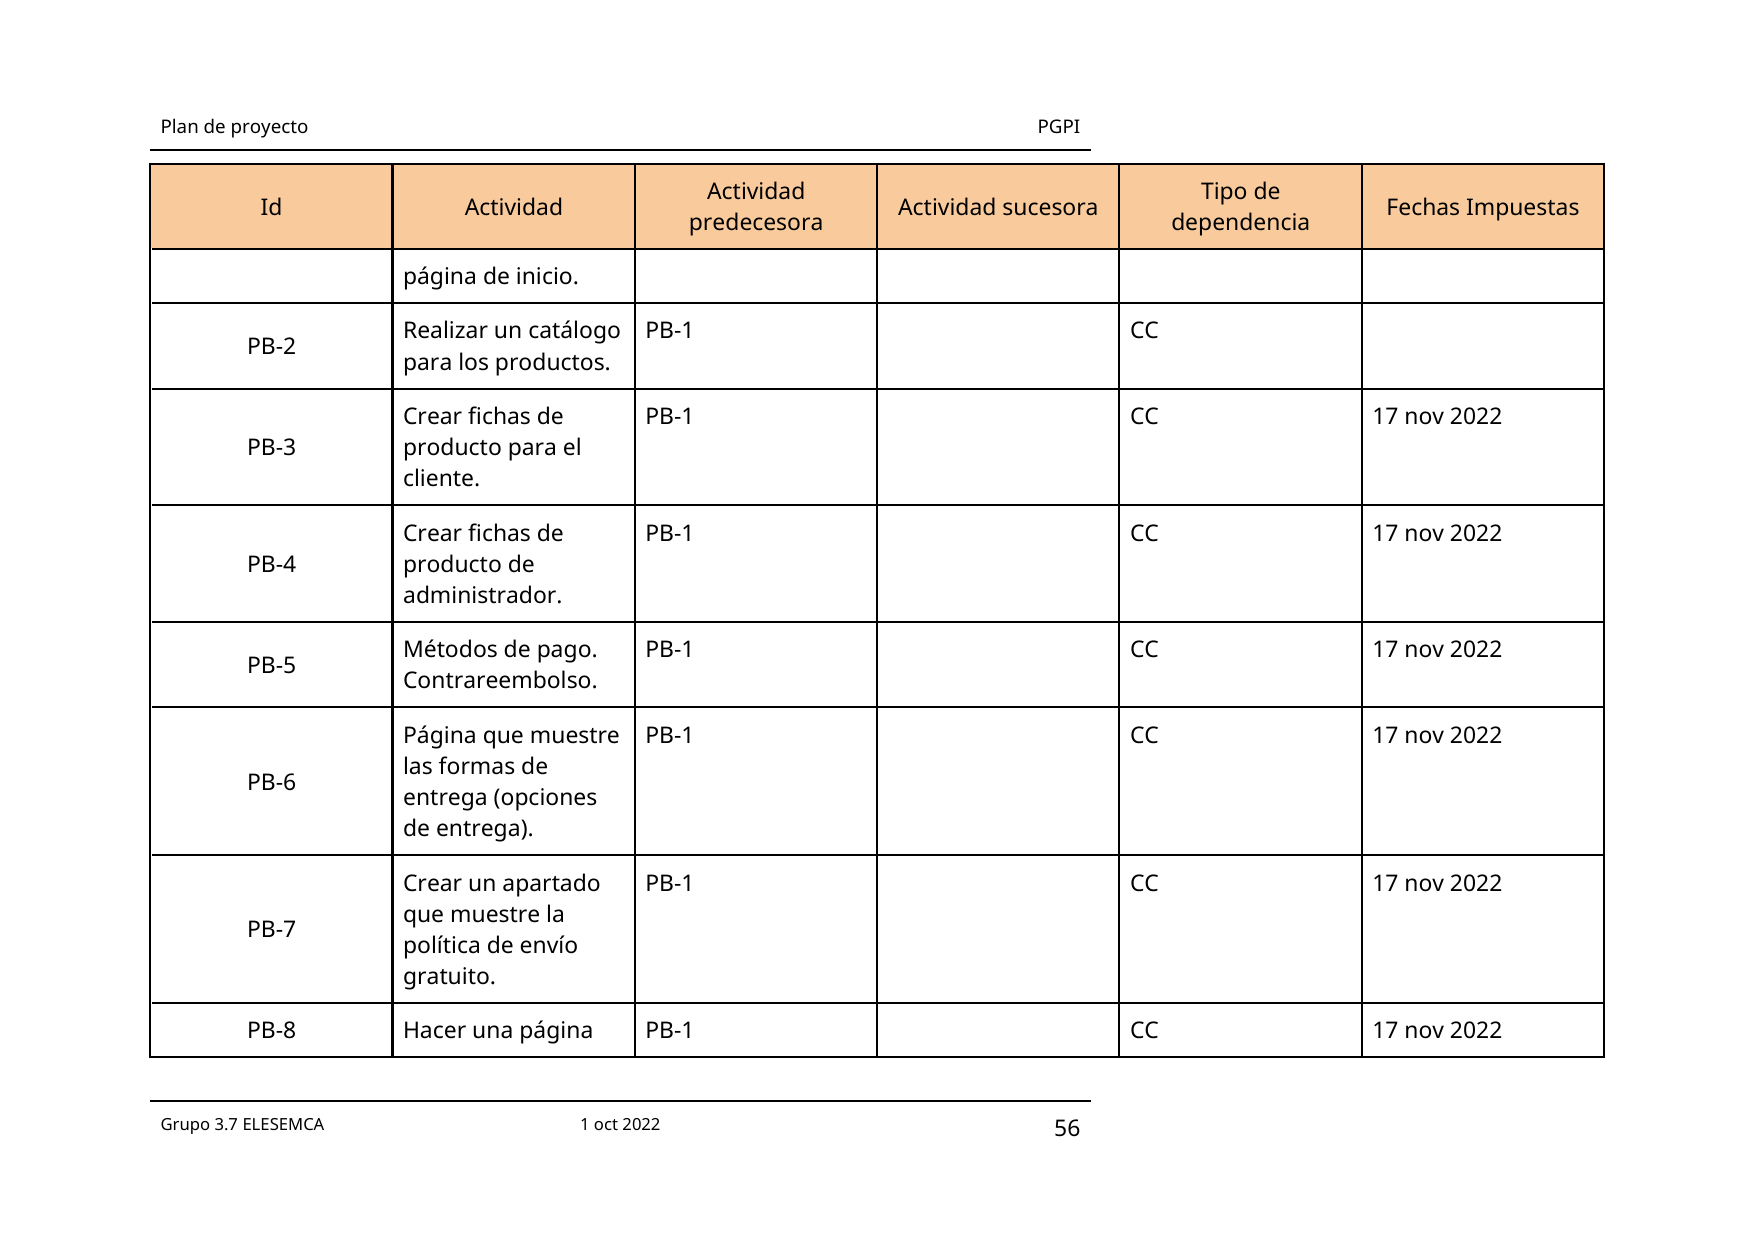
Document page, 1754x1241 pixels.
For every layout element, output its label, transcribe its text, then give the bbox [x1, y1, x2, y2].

table_cell CC [1120, 390, 1361, 504]
table_cell 17 nov 2022 [1363, 708, 1603, 854]
table_cell PB-1 [636, 304, 876, 387]
table_cell Hacer una página [394, 1004, 634, 1056]
table_cell CC [1120, 708, 1361, 854]
table_cell CC [1120, 506, 1361, 621]
table_cell [878, 708, 1118, 854]
table_cell PB-8 [151, 1003, 391, 1056]
table_header Actividad predecesora [636, 165, 876, 248]
table_cell [1363, 250, 1603, 302]
table_header Fechas Impuestas [1363, 165, 1603, 248]
table_cell [878, 304, 1118, 387]
table_cell Métodos de pago. Contrareembolso. [394, 623, 634, 706]
table_cell PB-1 [636, 1004, 876, 1056]
table_cell [878, 856, 1118, 1002]
table_cell página de inicio. [394, 250, 634, 302]
table_cell PB-4 [151, 505, 391, 621]
table_cell [878, 250, 1118, 302]
table_cell 17 nov 2022 [1363, 856, 1603, 1002]
table_cell 17 nov 2022 [1363, 1004, 1603, 1056]
table_cell Crear fichas de producto para el cliente. [394, 390, 634, 504]
table_cell PB-1 [636, 856, 876, 1002]
table_cell Crear fichas de producto de administrador. [394, 506, 634, 621]
table_header Id [151, 165, 391, 248]
table_cell PB-1 [636, 623, 876, 706]
table_cell CC [1120, 1004, 1361, 1056]
table_header Tipo de dependencia [1120, 165, 1361, 248]
table_cell PB-6 [151, 707, 391, 854]
table_cell 17 nov 2022 [1363, 506, 1603, 621]
table_cell CC [1120, 856, 1361, 1002]
table_cell [636, 250, 876, 302]
table_cell [151, 249, 391, 302]
table_cell PB-1 [636, 506, 876, 621]
table_cell [878, 1004, 1118, 1056]
table_cell Página que muestre las formas de entrega (opciones de entrega). [394, 708, 634, 854]
table_cell [878, 506, 1118, 621]
table_cell PB-2 [151, 303, 391, 387]
table_cell [878, 623, 1118, 706]
table_cell Crear un apartado que muestre la política de envío gratuito. [394, 856, 634, 1002]
table_cell Realizar un catálogo para los productos. [394, 304, 634, 387]
table_cell 17 nov 2022 [1363, 623, 1603, 706]
table_cell [878, 390, 1118, 504]
table_cell PB-1 [636, 708, 876, 854]
table_cell 17 nov 2022 [1363, 390, 1603, 504]
table_cell PB-1 [636, 390, 876, 504]
table_cell PB-3 [151, 389, 391, 504]
table_cell CC [1120, 623, 1361, 706]
table_header Actividad sucesora [878, 165, 1118, 248]
table_cell PB-5 [151, 622, 391, 706]
table_cell [1363, 304, 1603, 387]
table_cell PB-7 [151, 855, 391, 1002]
table_header Actividad [394, 165, 634, 248]
table_cell CC [1120, 304, 1361, 387]
table_cell [1120, 250, 1361, 302]
